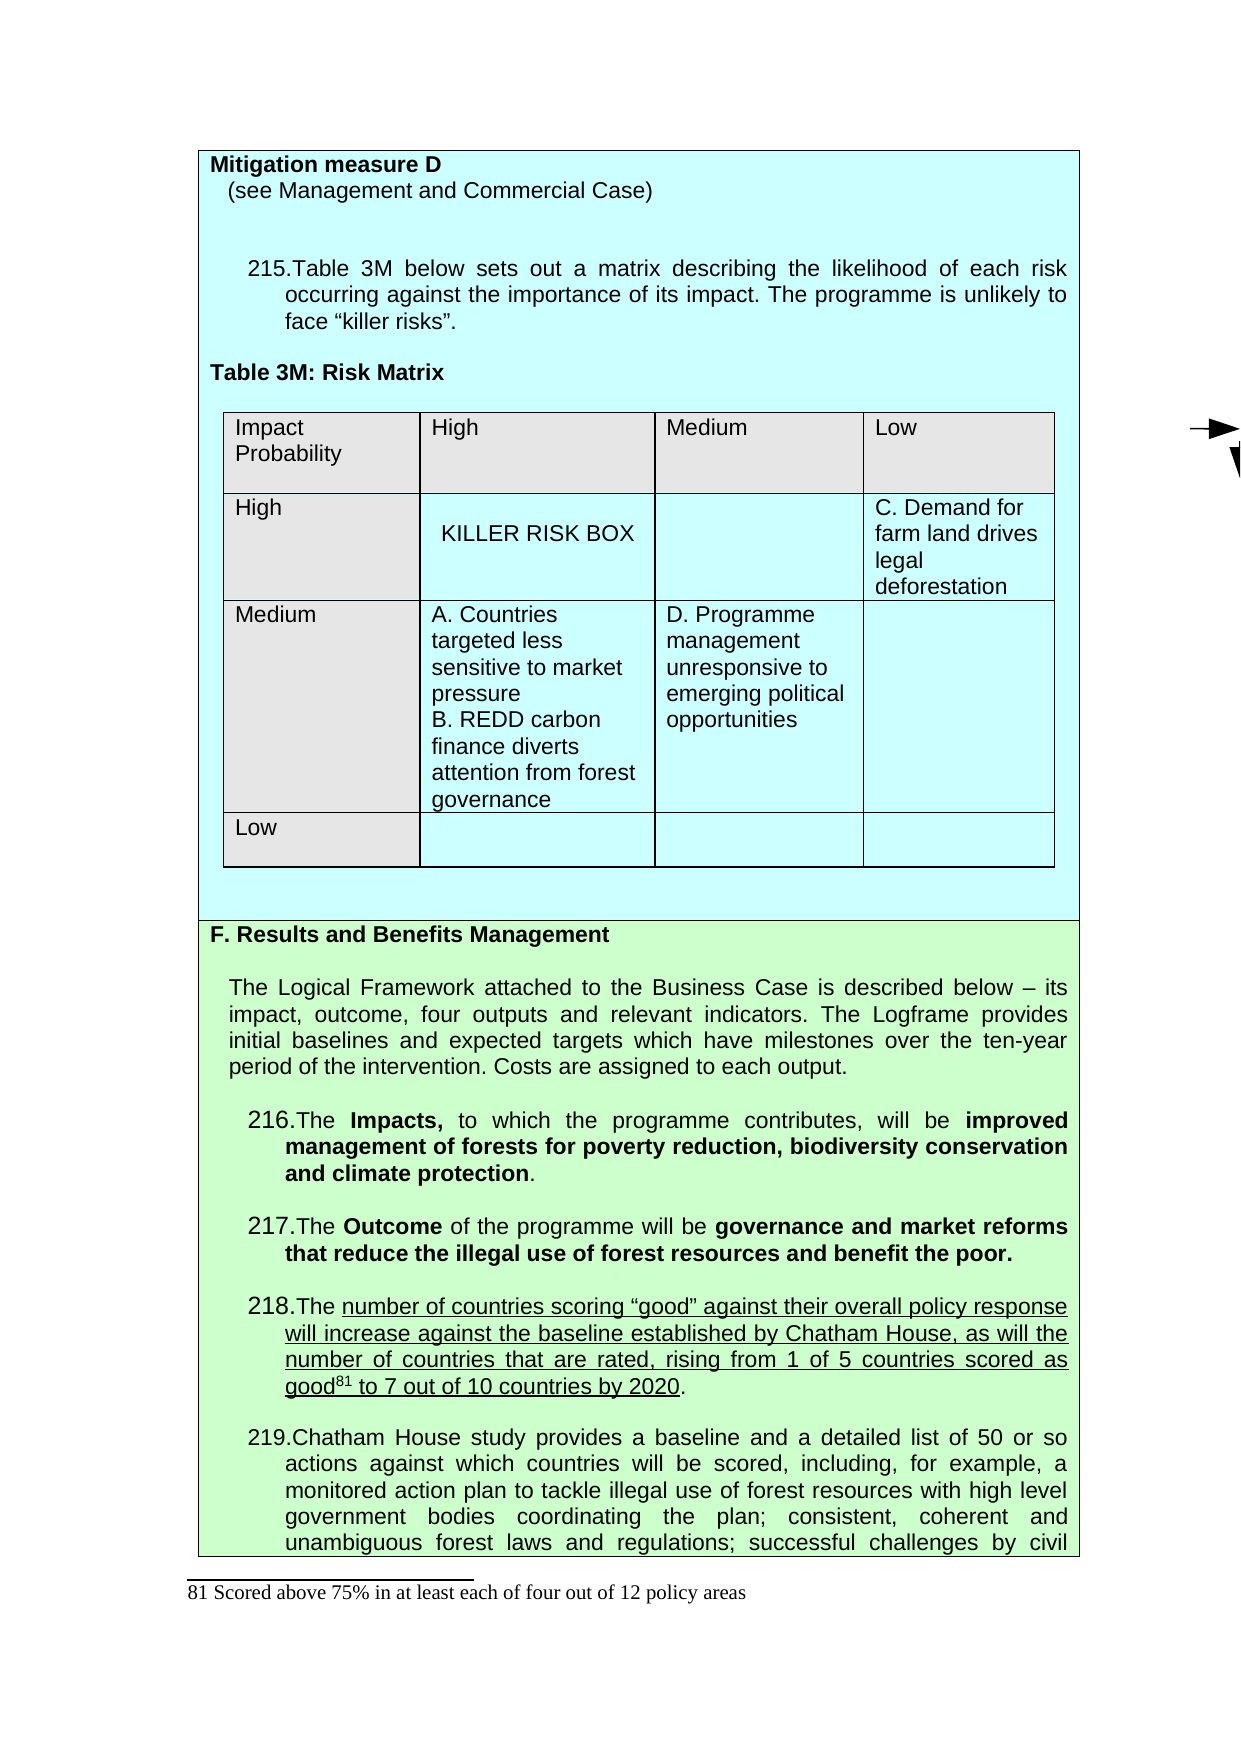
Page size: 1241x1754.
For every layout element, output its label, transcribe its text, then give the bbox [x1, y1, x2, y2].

table_cell [864, 601, 1054, 812]
table_cell [656, 813, 863, 866]
table_cell [656, 494, 863, 599]
table_cell C. Demand for farm land drives legal deforestation [864, 494, 1054, 599]
table_cell Low [224, 813, 419, 866]
table_header Low [864, 413, 1054, 492]
table_header High [421, 413, 654, 492]
table_header Medium [656, 413, 863, 492]
table_cell F. Results and Benefits Management The Logical Framework attached to the Business Case is described below – its impact, outcome, four outputs and relevant indicators. The Logframe provides initial baselines and expected targets which have milestones over the ten-year period of the intervention. Costs are assigned to each output. The Impacts, to which the programme contributes, will be improved management of forests for poverty reduction, biodiversity conservation and climate protection. The Outcome of the programme will be governance and market reforms that reduce the illegal use of forest resources and benefit the poor. The number of countries scoring “good” against their overall policy response will increase against the baseline established by Chatham House, as will the number of countries that are rated, rising from 1 of 5 countries scored as good to 7 out of 10 countries by 2020. Chatham House study provides a baseline and a detailed list of 50 or so actions against which countries will be scored, including, for example, a monitored action plan to tackle illegal use of forest resources with high level government bodies coordinating the plan; consistent, coherent and unambiguous forest laws and regulations; successful challenges by civil [199, 921, 1079, 1556]
table_cell High [224, 494, 419, 599]
table_cell A. Countries targeted less sensitive to market pressure B. REDD carbon finance diverts attention from forest governance [421, 601, 654, 812]
table_cell Mitigation measure D (see Management and Commercial Case) Table 3M below sets out a matrix describing the likelihood of each risk occurring against the importance of its impact. The programme is unlikely to face “killer risks”. Table 3M: Risk Matrix [199, 151, 1079, 920]
table_cell [421, 813, 654, 866]
table_cell KILLER RISK BOX [421, 494, 654, 599]
table_cell [864, 813, 1054, 866]
table_cell Medium [224, 601, 419, 812]
table_header Impact Probability [224, 413, 419, 492]
table_cell D. Programme management unresponsive to emerging political opportunities [656, 601, 863, 812]
